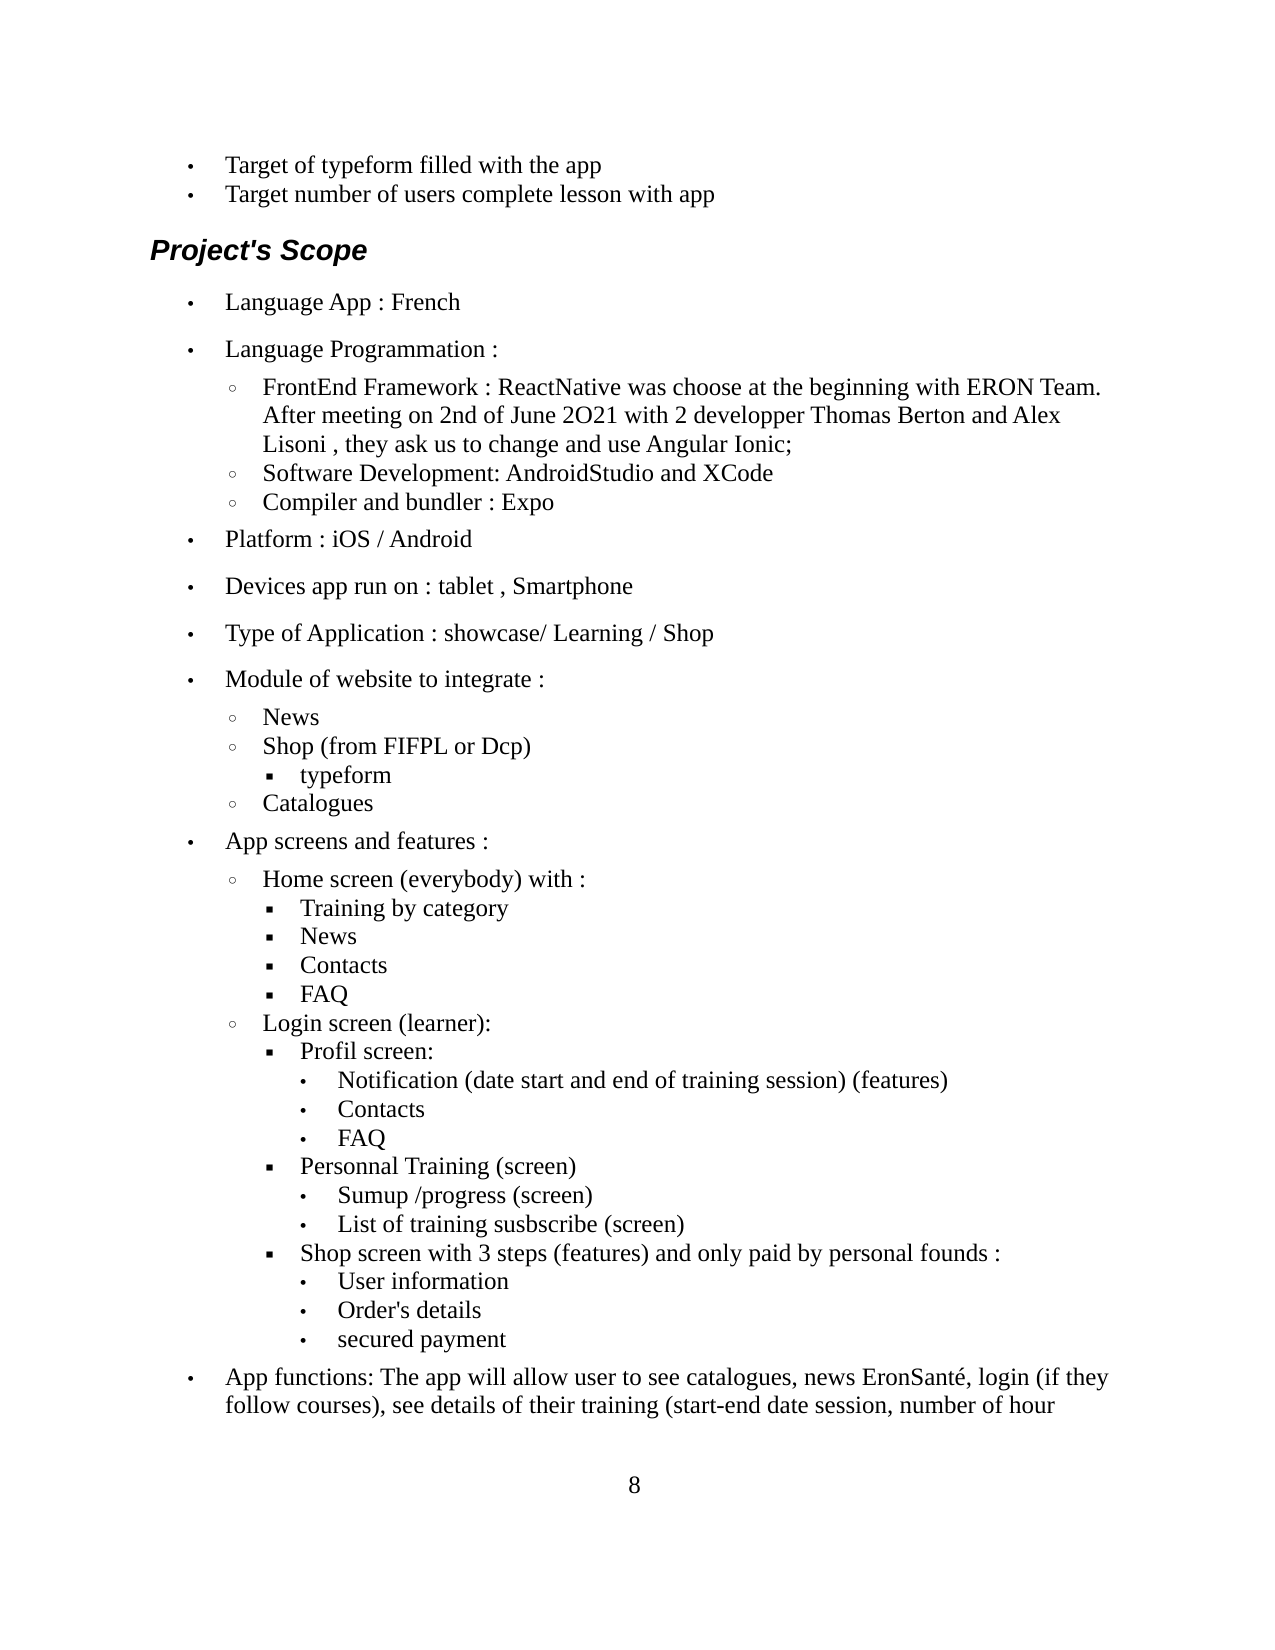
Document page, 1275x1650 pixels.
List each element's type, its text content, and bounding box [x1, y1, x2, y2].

list Target of typeform filled with the app [187, 150, 1125, 179]
list typeform [262, 760, 1125, 788]
list Training by category [262, 893, 1125, 921]
list Target number of users complete lesson with app [187, 179, 1125, 207]
list FAQ [262, 979, 1125, 1008]
list FrontEnd Framework : ReactNative was choose at the beginning with ERON Team. After meeting on 2nd of June 2O21 with 2 developper Thomas Berton and Alex Lisoni , they ask us to change and use Angular Ionic; [225, 372, 1125, 458]
list App screens and features : [187, 826, 1125, 855]
list News [225, 702, 1125, 731]
list App functions: The app will allow user to see catalogues, news EronSanté, login (if they follow courses), see details of their training (start-end date session, number of hour [187, 1362, 1125, 1419]
list secured payment [300, 1324, 1125, 1353]
list News [262, 921, 1125, 950]
list Compiler and bundler : Expo [225, 487, 1125, 516]
list Home screen (everybody) with : [225, 864, 1125, 893]
list Order's details [300, 1295, 1125, 1324]
list User information [300, 1266, 1125, 1295]
list Contacts [262, 950, 1125, 979]
list List of training susbscribe (screen) [300, 1209, 1125, 1238]
list Personnal Training (screen) [262, 1151, 1125, 1180]
subtitle Project's Scope [150, 232, 1125, 266]
list Catalogues [225, 788, 1125, 817]
list Notification (date start and end of training session) (features) [300, 1065, 1125, 1094]
list Type of Application : showcase/ Learning / Shop [187, 618, 1125, 647]
list Language Programmation : [187, 334, 1125, 363]
list Software Development: AndroidStudio and XCode [225, 458, 1125, 487]
list Shop screen with 3 steps (features) and only paid by personal founds : [262, 1238, 1125, 1266]
list Login screen (learner): [225, 1008, 1125, 1036]
list Profil screen: [262, 1036, 1125, 1065]
list Module of website to integrate : [187, 664, 1125, 693]
list Shop (from FIFPL or Dcp) [225, 731, 1125, 760]
list Devices app run on : tablet , Smartphone [187, 571, 1125, 600]
list Platform : iOS / Android [187, 524, 1125, 553]
list Sumup /progress (screen) [300, 1180, 1125, 1209]
list FAQ [300, 1123, 1125, 1151]
list Language App : French [187, 287, 1125, 316]
list Contacts [300, 1094, 1125, 1123]
